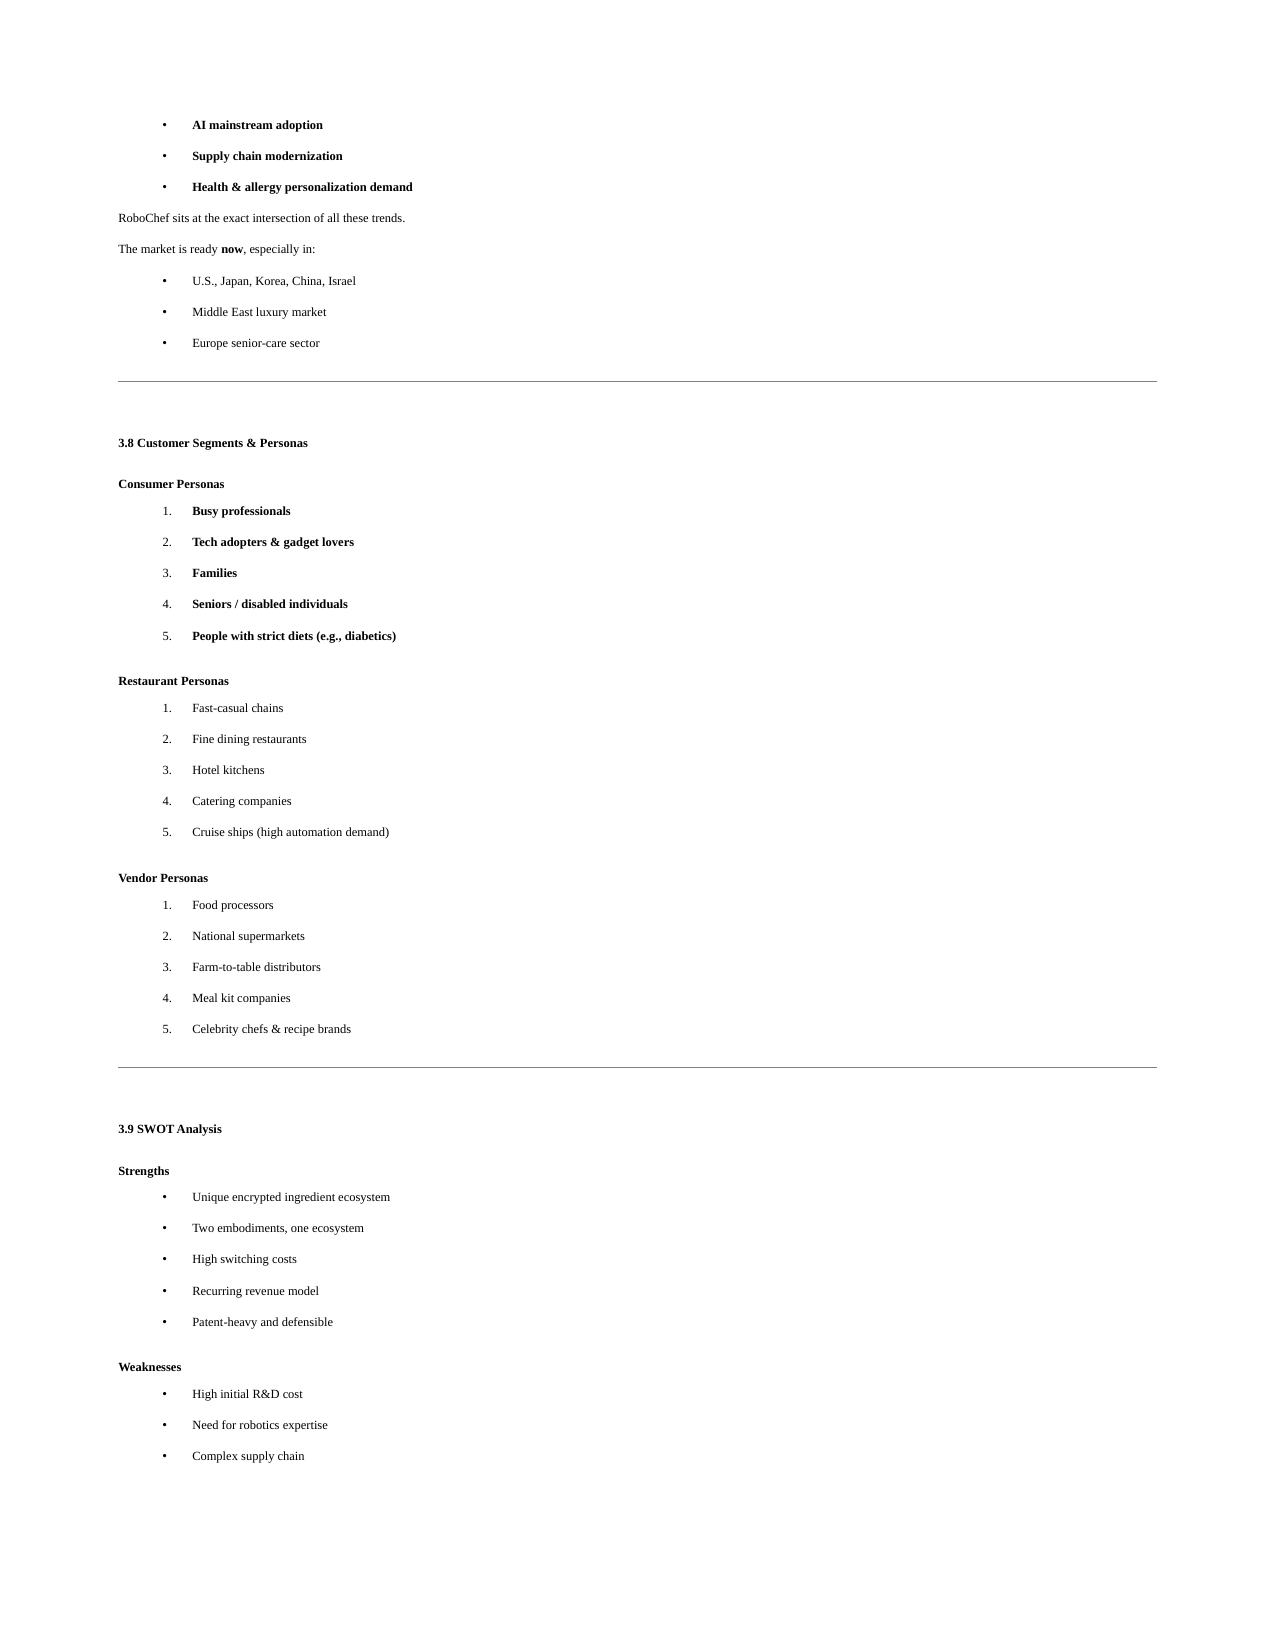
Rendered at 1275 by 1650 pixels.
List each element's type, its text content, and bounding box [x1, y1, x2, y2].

subtitle 3.9 SWOT Analysis [118, 1122, 1157, 1136]
list Families [162, 566, 1157, 581]
list Farm-to-table distributors [162, 959, 1157, 974]
subtitle 3.8 Customer Segments & Personas [118, 436, 1157, 450]
list Fine dining restaurants [162, 732, 1157, 746]
list Unique encrypted ingredient ecosystem [162, 1190, 1157, 1204]
list Middle East luxury market [162, 304, 1157, 319]
subtitle Vendor Personas [118, 871, 1157, 885]
list Fast-casual chains [162, 701, 1157, 715]
list Hotel kitchens [162, 763, 1157, 777]
list Catering companies [162, 794, 1157, 808]
list Meal kit companies [162, 991, 1157, 1005]
list Supply chain modernization [162, 149, 1157, 163]
list Europe senior-care sector [162, 335, 1157, 350]
text The market is ready now, especially in: [118, 242, 1157, 257]
list National supermarkets [162, 928, 1157, 943]
list U.S., Japan, Korea, China, Israel [162, 273, 1157, 288]
list Food processors [162, 897, 1157, 912]
list Tech adopters & gadget lovers [162, 535, 1157, 549]
list Cruise ships (high automation demand) [162, 825, 1157, 839]
list Need for robotics expertise [162, 1418, 1157, 1432]
subtitle Restaurant Personas [118, 674, 1157, 688]
list Recurring revenue model [162, 1283, 1157, 1298]
subtitle Consumer Personas [118, 477, 1157, 492]
text RoboChef sits at the exact intersection of all these trends. [118, 211, 1157, 226]
list High switching costs [162, 1252, 1157, 1267]
list Seniors / disabled individuals [162, 597, 1157, 612]
list High initial R&D cost [162, 1387, 1157, 1401]
list People with strict diets (e.g., diabetics) [162, 628, 1157, 643]
list Two embodiments, one ecosystem [162, 1221, 1157, 1236]
list Patent-heavy and defensible [162, 1314, 1157, 1329]
subtitle Weaknesses [118, 1360, 1157, 1374]
list Celebrity chefs & recipe brands [162, 1022, 1157, 1036]
list Health & allergy personalization demand [162, 180, 1157, 194]
list AI mainstream adoption [162, 118, 1157, 132]
list Busy professionals [162, 504, 1157, 518]
subtitle Strengths [118, 1163, 1157, 1178]
list Complex supply chain [162, 1449, 1157, 1463]
